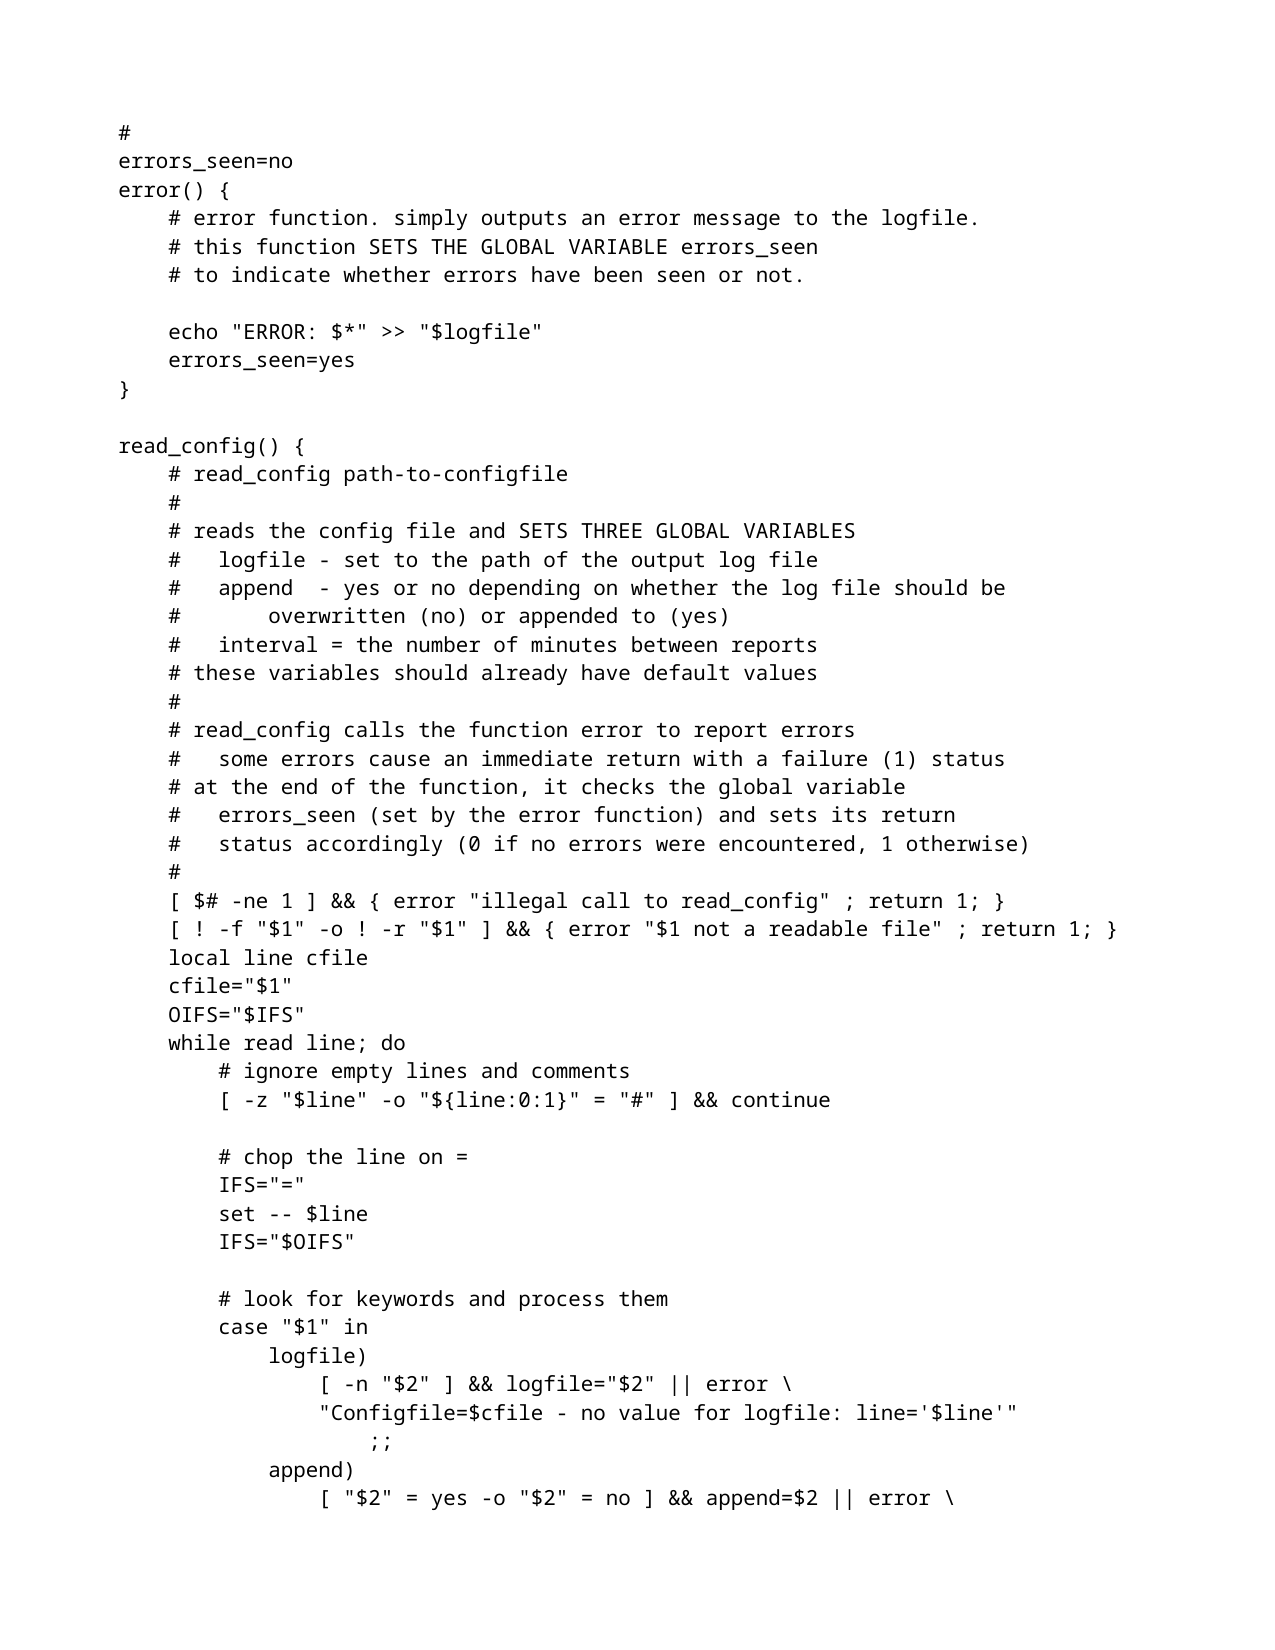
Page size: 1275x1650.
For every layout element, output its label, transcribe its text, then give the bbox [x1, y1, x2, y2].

text logfile) [118, 1341, 1157, 1369]
text # overwritten (no) or appended to (yes) [118, 602, 1157, 630]
text "Configfile=$cfile - no value for logfile: line='$line'" [118, 1398, 1157, 1426]
text OIFS="$IFS" [118, 1000, 1157, 1028]
text [ "$2" = yes -o "$2" = no ] && append=$2 || error \ [118, 1483, 1157, 1512]
text # status accordingly (0 if no errors were encountered, 1 otherwise) [118, 829, 1157, 857]
text # error function. simply outputs an error message to the logfile. [118, 203, 1157, 232]
text IFS="=" [118, 1170, 1157, 1199]
text # look for keywords and process them [118, 1284, 1157, 1312]
text # [118, 857, 1157, 886]
text [ ! -f "$1" -o ! -r "$1" ] && { error "$1 not a readable file" ; return 1; } [118, 914, 1157, 943]
text } [118, 374, 1157, 402]
text ;; [118, 1426, 1157, 1455]
text # ignore empty lines and comments [118, 1057, 1157, 1085]
text # reads the config file and SETS THREE GLOBAL VARIABLES [118, 516, 1157, 545]
text case "$1" in [118, 1312, 1157, 1341]
text # some errors cause an immediate return with a failure (1) status [118, 744, 1157, 772]
text errors_seen=no [118, 147, 1157, 175]
text # [118, 488, 1157, 516]
text # interval = the number of minutes between reports [118, 630, 1157, 658]
text # this function SETS THE GLOBAL VARIABLE errors_seen [118, 232, 1157, 260]
text [ -z "$line" -o "${line:0:1}" = "#" ] && continue [118, 1085, 1157, 1113]
text # logfile - set to the path of the output log file [118, 545, 1157, 573]
text [ $# -ne 1 ] && { error "illegal call to read_config" ; return 1; } [118, 886, 1157, 914]
text # read_config calls the function error to report errors [118, 715, 1157, 744]
text # at the end of the function, it checks the global variable [118, 772, 1157, 801]
text echo "ERROR: $*" >> "$logfile" [118, 317, 1157, 346]
text # to indicate whether errors have been seen or not. [118, 260, 1157, 289]
text # [118, 118, 1157, 147]
text read_config() { [118, 431, 1157, 459]
text # chop the line on = [118, 1142, 1157, 1170]
text # these variables should already have default values [118, 658, 1157, 687]
text set -- $line [118, 1199, 1157, 1227]
text local line cfile [118, 943, 1157, 971]
text error() { [118, 175, 1157, 203]
text cfile="$1" [118, 971, 1157, 1000]
text # errors_seen (set by the error function) and sets its return [118, 801, 1157, 829]
text # append - yes or no depending on whether the log file should be [118, 573, 1157, 602]
text IFS="$OIFS" [118, 1227, 1157, 1256]
text append) [118, 1455, 1157, 1483]
text [ -n "$2" ] && logfile="$2" || error \ [118, 1369, 1157, 1398]
text # read_config path-to-configfile [118, 459, 1157, 488]
text while read line; do [118, 1028, 1157, 1057]
text # [118, 687, 1157, 715]
text errors_seen=yes [118, 346, 1157, 374]
